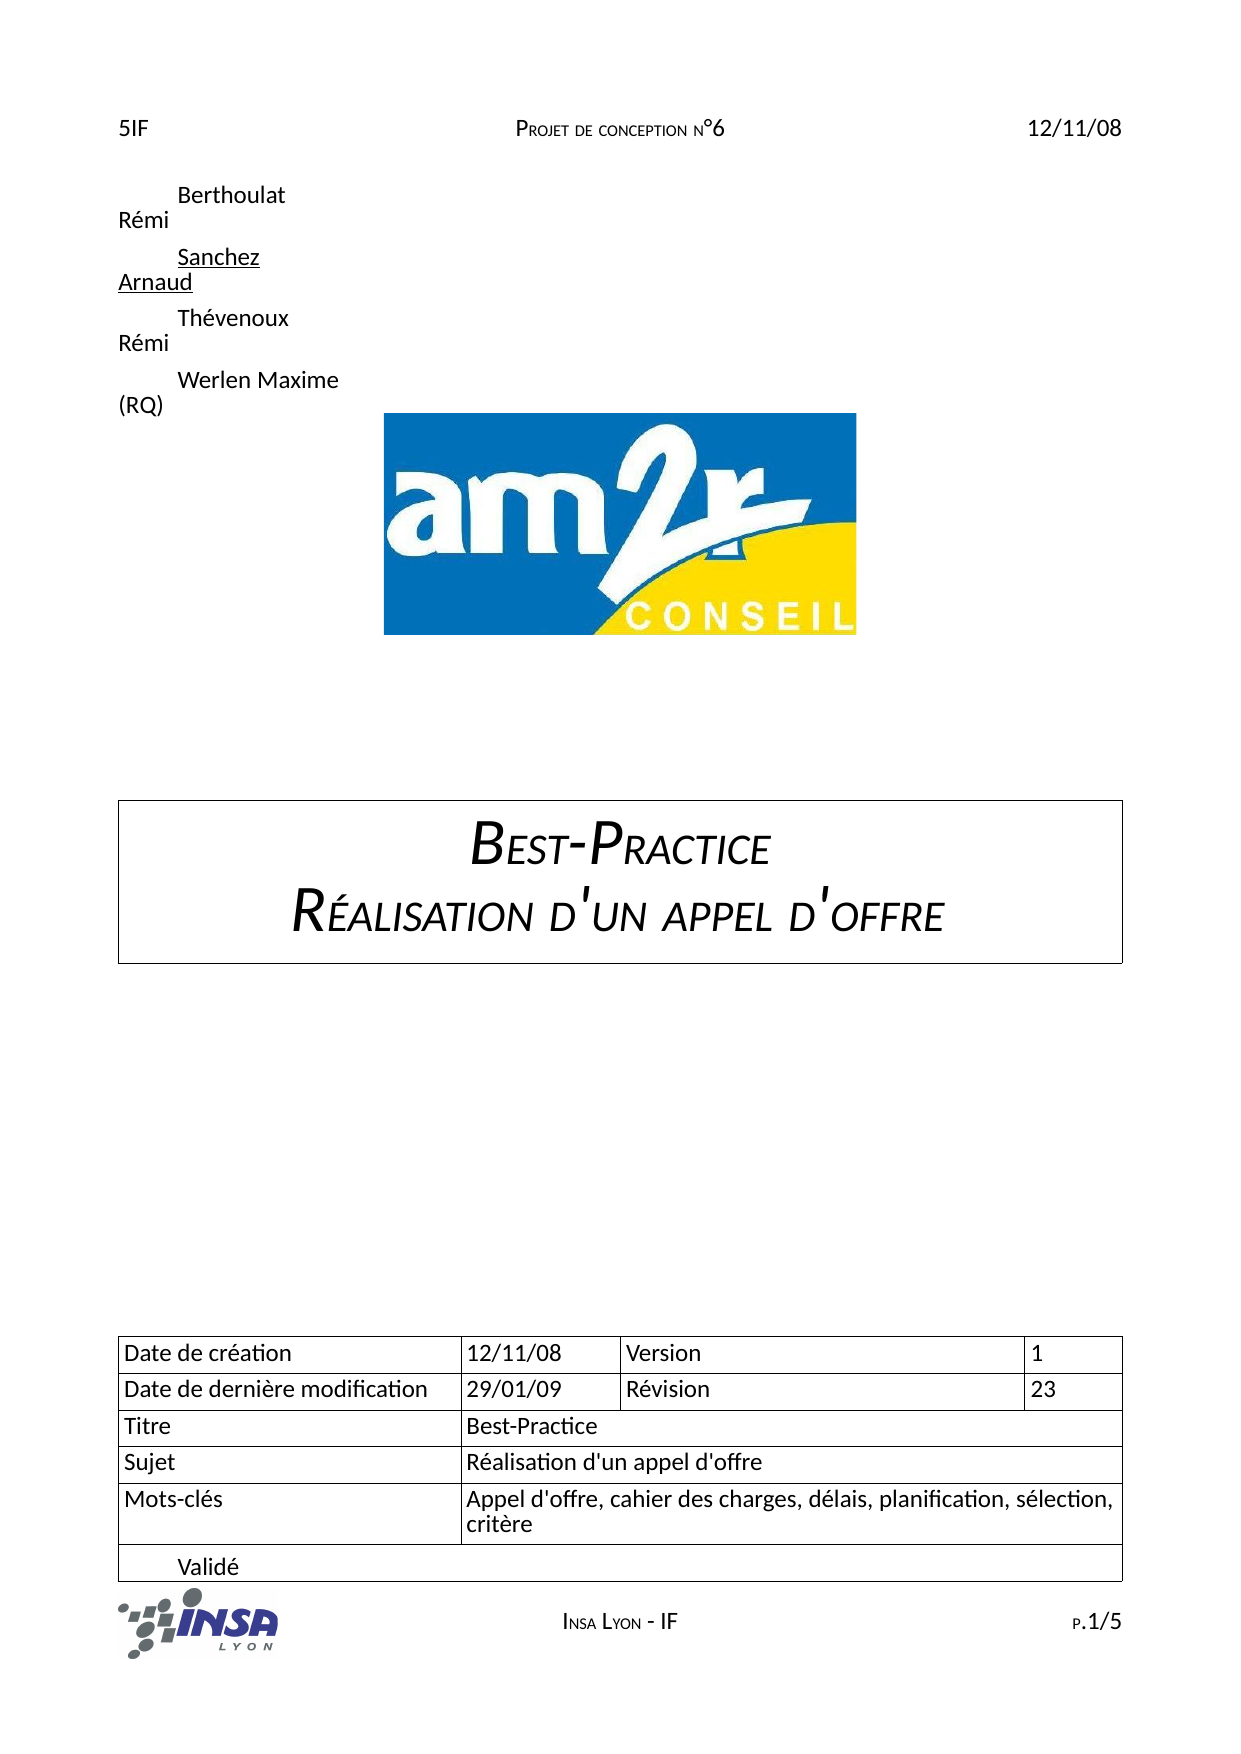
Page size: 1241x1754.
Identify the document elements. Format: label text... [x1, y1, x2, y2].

table_header 12/11/08 [462, 1337, 620, 1373]
table_cell Appel d'offre, cahier des charges, délais, planification, sélection, critère [462, 1484, 1122, 1544]
table_cell Titre [119, 1411, 461, 1446]
table_cell Mots-clés [119, 1484, 461, 1544]
subtitle Best-Practice Réalisation d'un appel d'offre [119, 801, 1122, 963]
table_cell Date de dernière modification [119, 1374, 461, 1409]
table_cell 23 [1025, 1374, 1122, 1409]
table_cell Sujet [119, 1447, 461, 1483]
text Werlen Maxime (RQ) [118, 370, 339, 420]
table_cell Révision [621, 1374, 1024, 1409]
table_cell 29/01/09 [462, 1374, 620, 1409]
table_header Version [621, 1337, 1024, 1373]
table_header 1 [1025, 1337, 1122, 1373]
text Thévenoux Rémi [118, 308, 339, 358]
text Berthoulat Rémi [118, 184, 339, 234]
table_header Date de création [119, 1337, 461, 1373]
table_cell Réalisation d'un appel d'offre [462, 1447, 1122, 1483]
picture [383, 413, 857, 635]
text Validé [119, 1556, 1122, 1581]
picture [118, 1588, 278, 1659]
table_cell Best-Practice [462, 1411, 1122, 1446]
text Sanchez Arnaud [118, 246, 339, 296]
